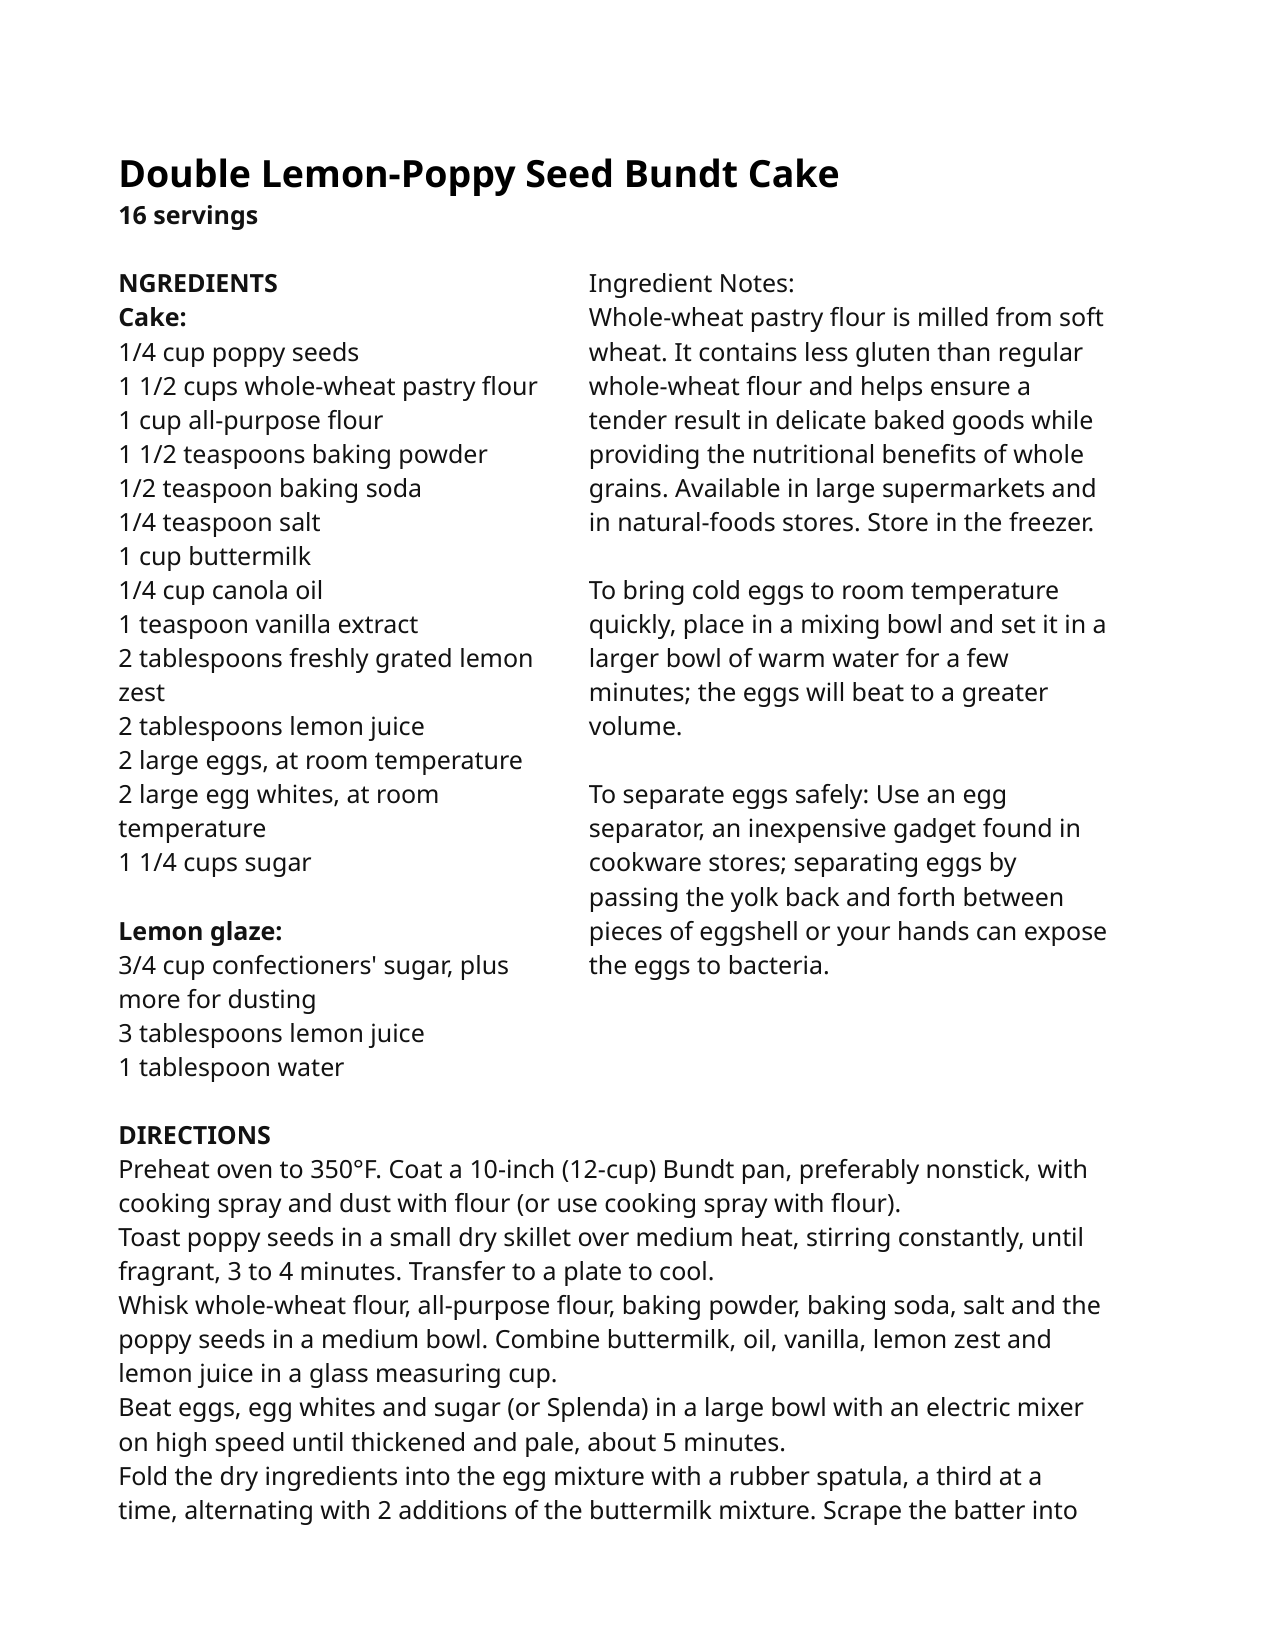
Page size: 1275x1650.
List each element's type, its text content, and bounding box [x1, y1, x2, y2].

table_cell [107, 232, 577, 266]
table_header Double Lemon-Poppy Seed Bundt Cake 16 servings [107, 147, 1010, 232]
table_cell [578, 232, 1010, 266]
table_header [1010, 147, 1120, 232]
table_cell NGREDIENTS Cake: 1/4 cup poppy seeds 1 1/2 cups whole-wheat pastry flour 1 cup all-purpose flour 1 1/2 teaspoons baking powder 1/2 teaspoon baking soda 1/4 teaspoon salt 1 cup buttermilk 1/4 cup canola oil 1 teaspoon vanilla extract 2 tablespoons freshly grated lemon zest 2 tablespoons lemon juice 2 large eggs, at room temperature 2 large egg whites, at room temperature 1 1/4 cups sugar Lemon glaze: 3/4 cup confectioners' sugar, plus more for dusting 3 tablespoons lemon juice 1 tablespoon water [107, 266, 577, 1118]
table_cell DIRECTIONS Preheat oven to 350°F. Coat a 10-inch (12-cup) Bundt pan, preferably nonstick, with cooking spray and dust with flour (or use cooking spray with flour). Toast poppy seeds in a small dry skillet over medium heat, stirring constantly, until fragrant, 3 to 4 minutes. Transfer to a plate to cool. Whisk whole-wheat flour, all-purpose flour, baking powder, baking soda, salt and the poppy seeds in a medium bowl. Combine buttermilk, oil, vanilla, lemon zest and lemon juice in a glass measuring cup. Beat eggs, egg whites and sugar (or Splenda) in a large bowl with an electric mixer on high speed until thickened and pale, about 5 minutes. Fold the dry ingredients into the egg mixture with a rubber spatula, a third at a time, alternating with 2 additions of the buttermilk mixture. Scrape the batter into [107, 1118, 1120, 1526]
table_cell [1010, 232, 1120, 266]
table_cell Ingredient Notes: Whole-wheat pastry flour is milled from soft wheat. It contains less gluten than regular whole-wheat flour and helps ensure a tender result in delicate baked goods while providing the nutritional benefits of whole grains. Available in large supermarkets and in natural-foods stores. Store in the freezer. To bring cold eggs to room temperature quickly, place in a mixing bowl and set it in a larger bowl of warm water for a few minutes; the eggs will beat to a greater volume. To separate eggs safely: Use an egg separator, an inexpensive gadget found in cookware stores; separating eggs by passing the yolk back and forth between pieces of eggshell or your hands can expose the eggs to bacteria. [578, 266, 1120, 1118]
